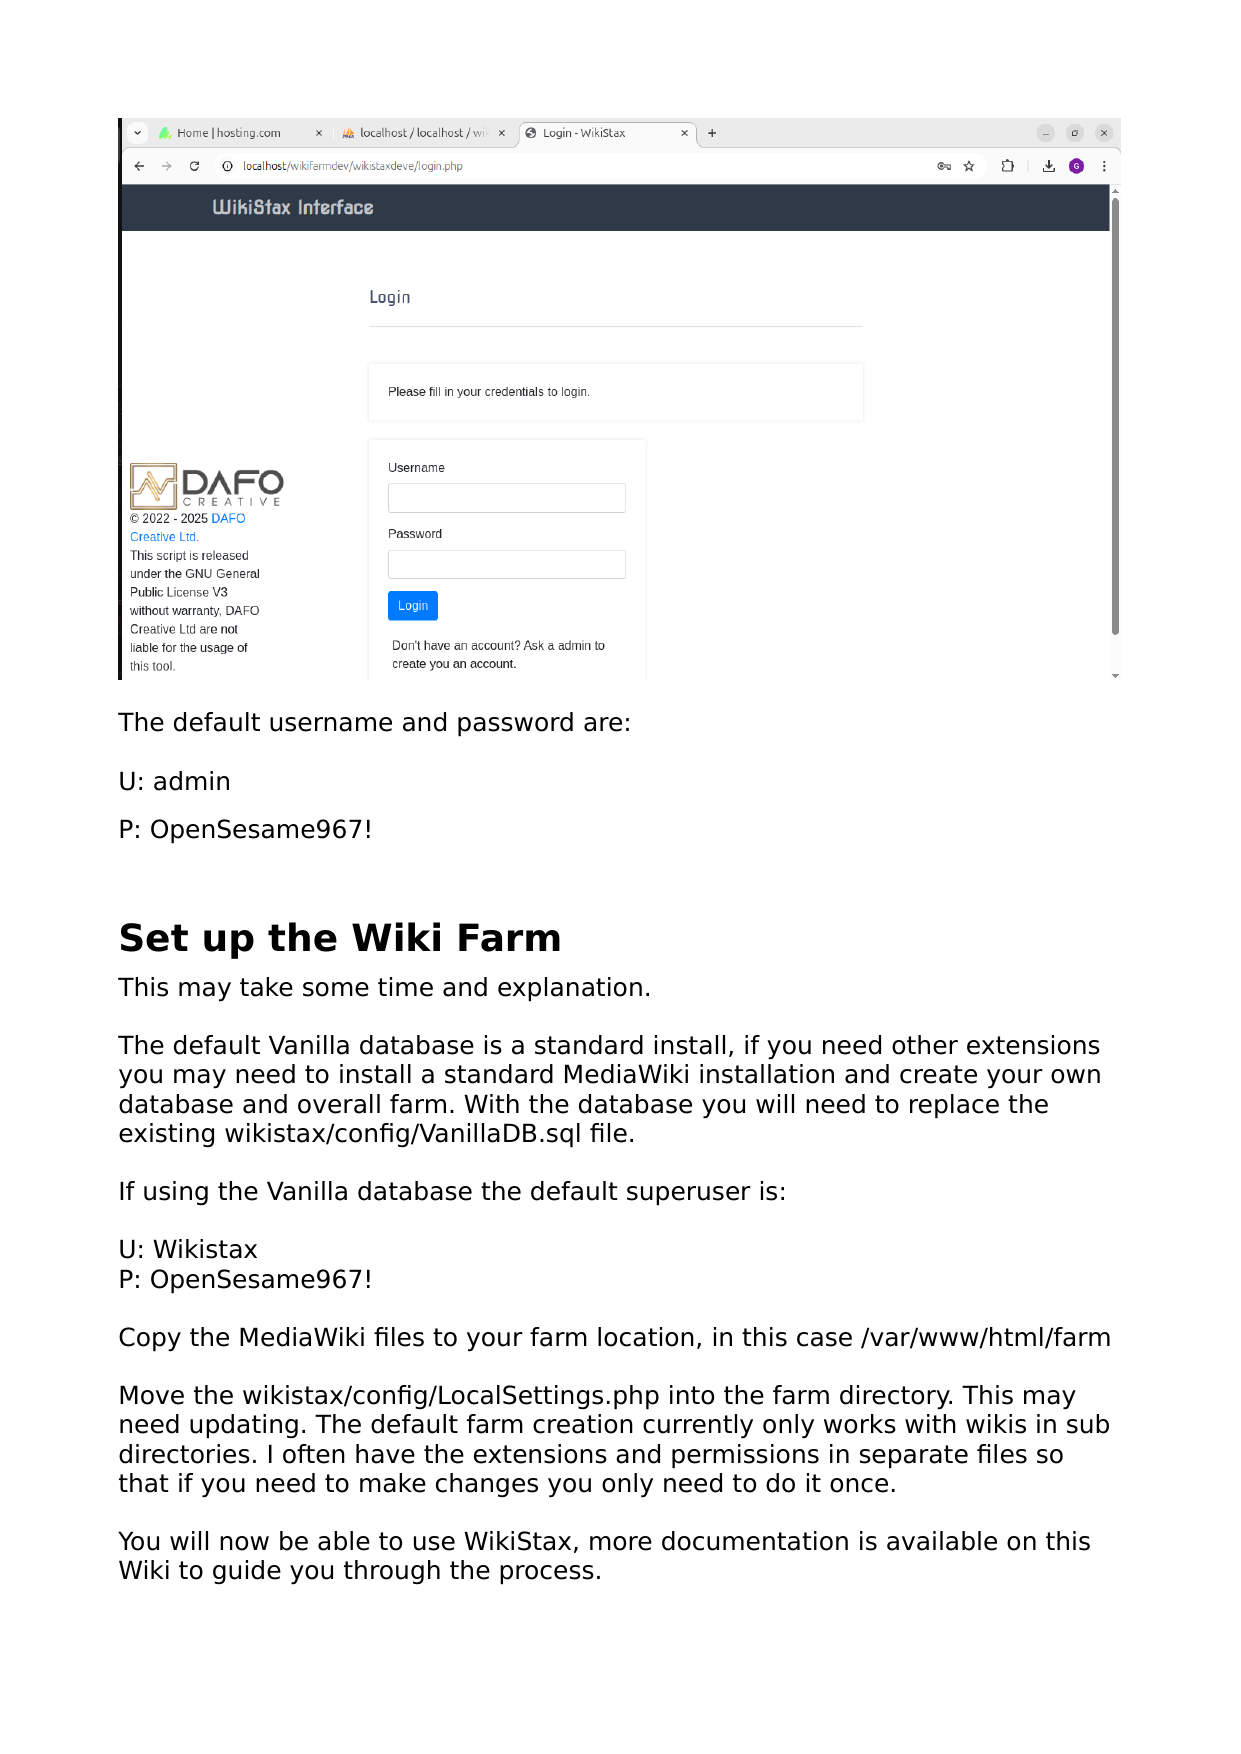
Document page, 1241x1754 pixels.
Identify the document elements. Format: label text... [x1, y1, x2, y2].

text U: Wikistax [118, 1236, 1122, 1265]
text P: OpenSesame967! [118, 1265, 1122, 1294]
text The default username and password are: [118, 708, 1122, 737]
text Move the wikistax/config/LocalSettings.php into the farm directory. This may need updating. The default farm creation currently only works with wikis in sub directories. I often have the extensions and permissions in separate files so that if you need to make changes you only need to do it once. [118, 1382, 1122, 1498]
text P: OpenSesame967! [118, 815, 1122, 844]
text This may take some time and explanation. [118, 973, 1122, 1002]
text If using the Vanilla database the default superuser is: [118, 1177, 1122, 1207]
picture [118, 118, 1123, 680]
text Copy the MediaWiki files to your farm location, in this case /var/www/html/farm [118, 1323, 1122, 1352]
text The default Vanilla database is a standard install, if you need other extensions you may need to install a standard MediaWiki installation and create your own database and overall farm. With the database you will need to replace the existing wikistax/config/VanillaDB.sql file. [118, 1032, 1122, 1148]
text U: admin [118, 767, 1122, 796]
subtitle Set up the Wiki Farm [118, 917, 1122, 961]
text You will now be able to use WikiStax, more documentation is available on this Wiki to guide you through the process. [118, 1527, 1122, 1586]
